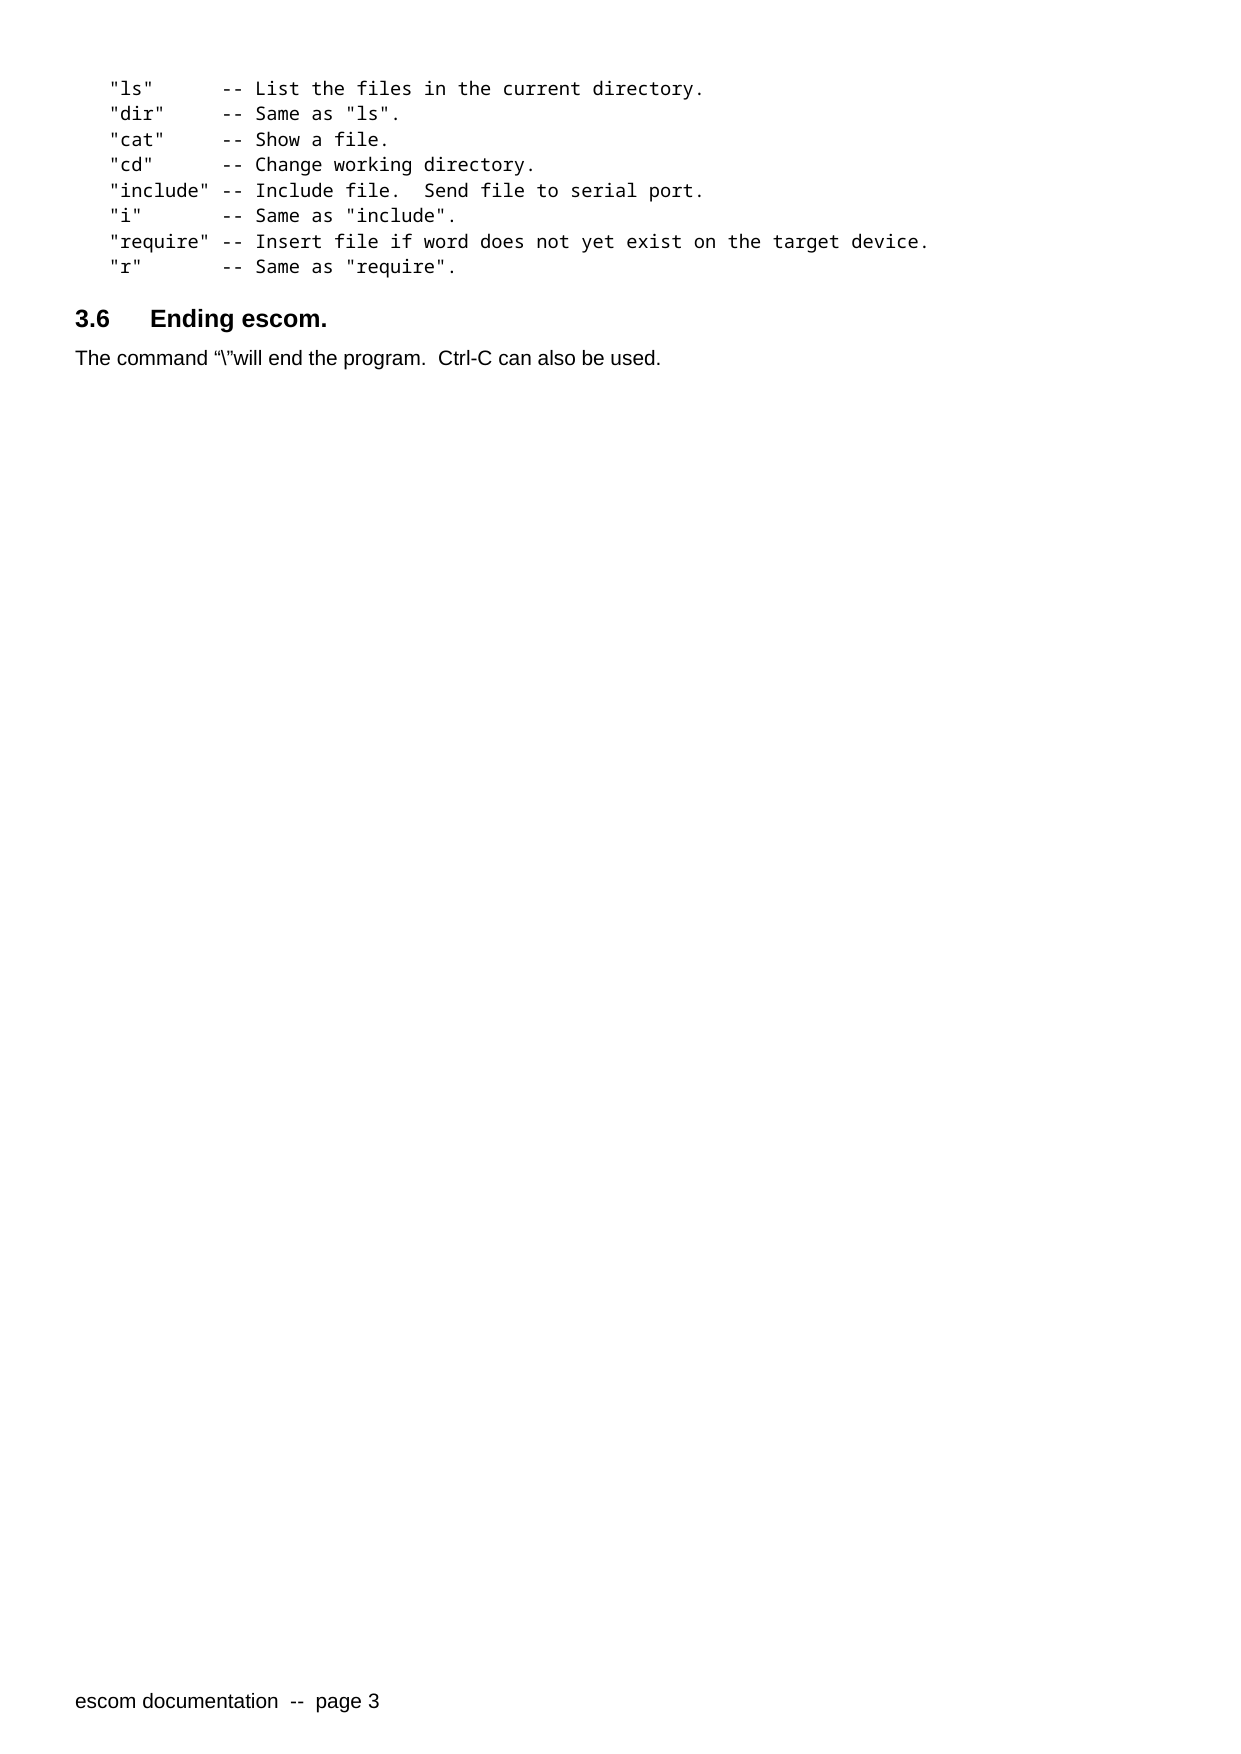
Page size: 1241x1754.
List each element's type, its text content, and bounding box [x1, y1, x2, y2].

text "ls" -- List the files in the current directory. "dir" -- Same as "ls". "cat" -- Show a file. "cd" -- Change working directory. "include" -- Include file. Send file to serial port. "i" -- Same as "include". "require" -- Insert file if word does not yet exist on the target device. "r" -- Same as "require". [75, 75, 1165, 279]
text The command “\”will end the program. Ctrl-C can also be used. [75, 345, 1165, 369]
subtitle Ending escom. [75, 304, 1165, 333]
